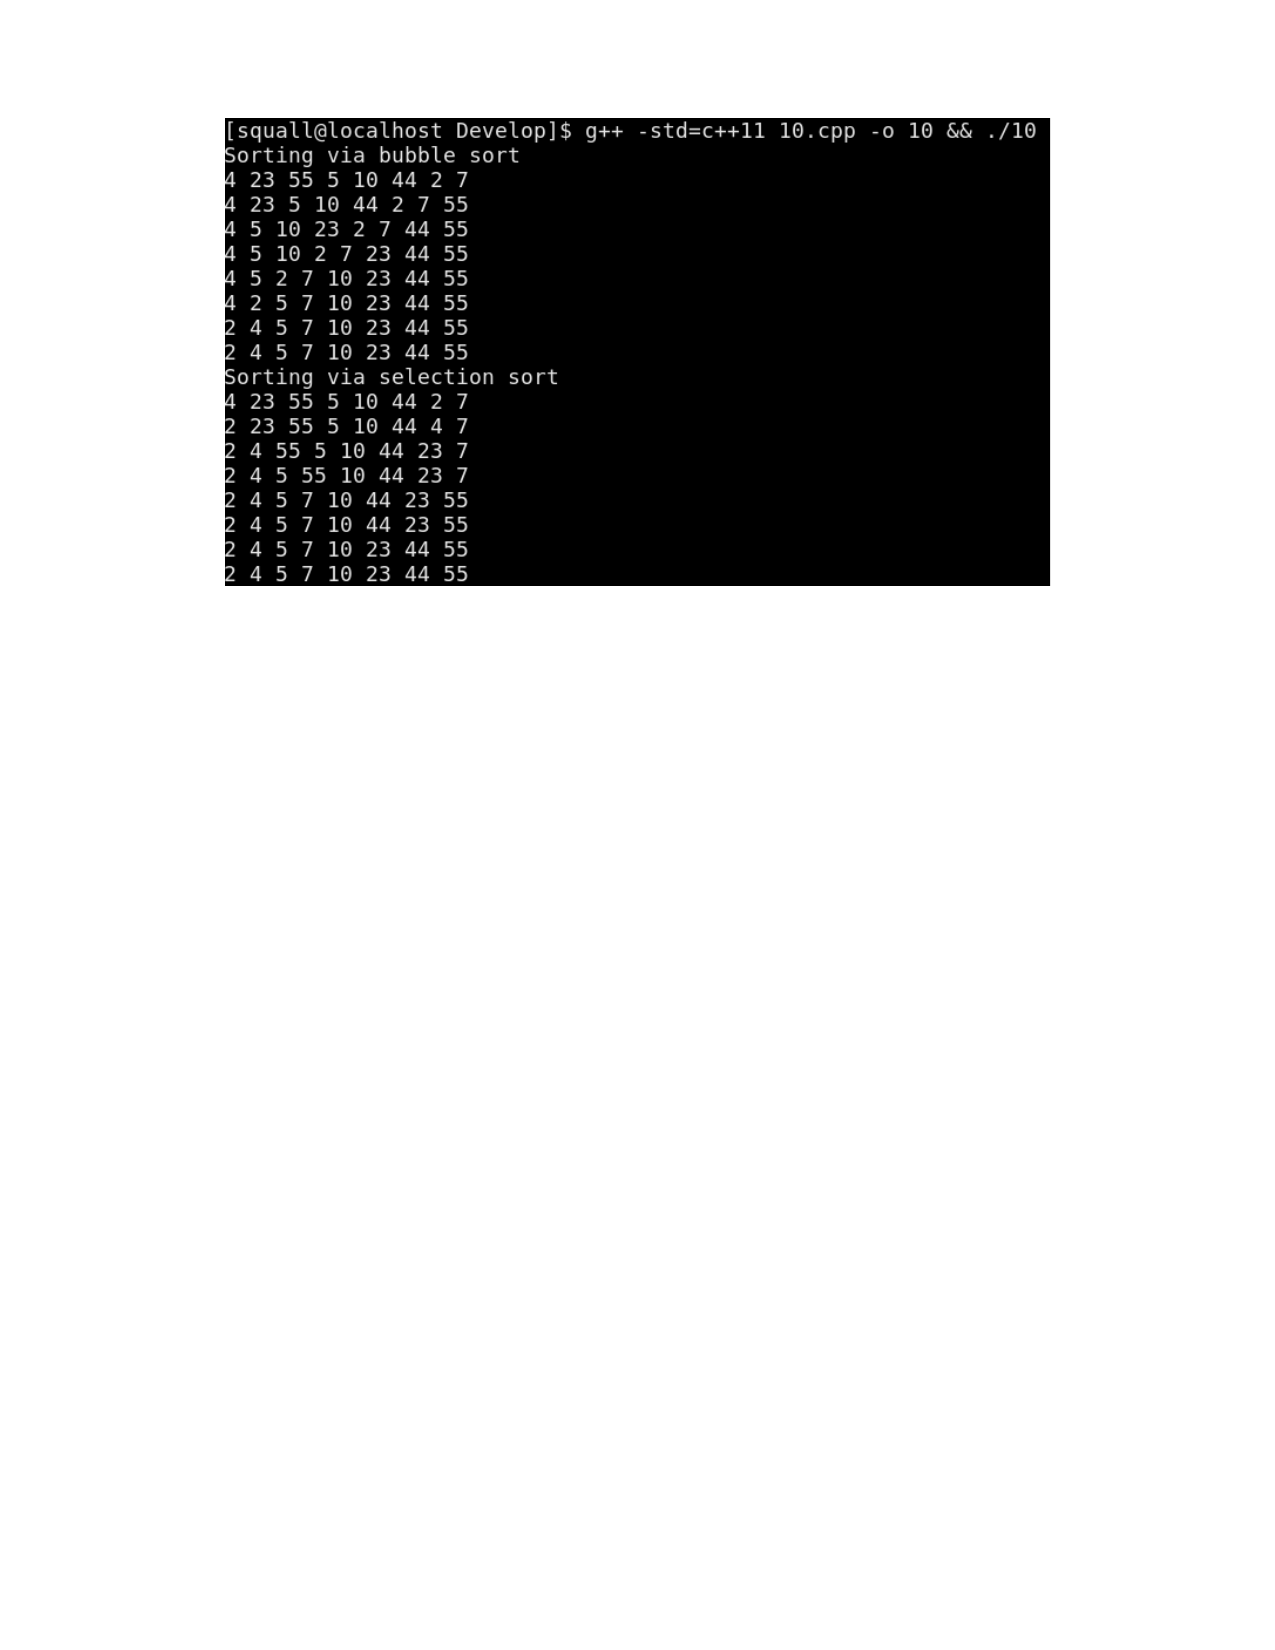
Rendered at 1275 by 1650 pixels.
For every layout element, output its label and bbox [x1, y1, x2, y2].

picture [225, 118, 1050, 586]
